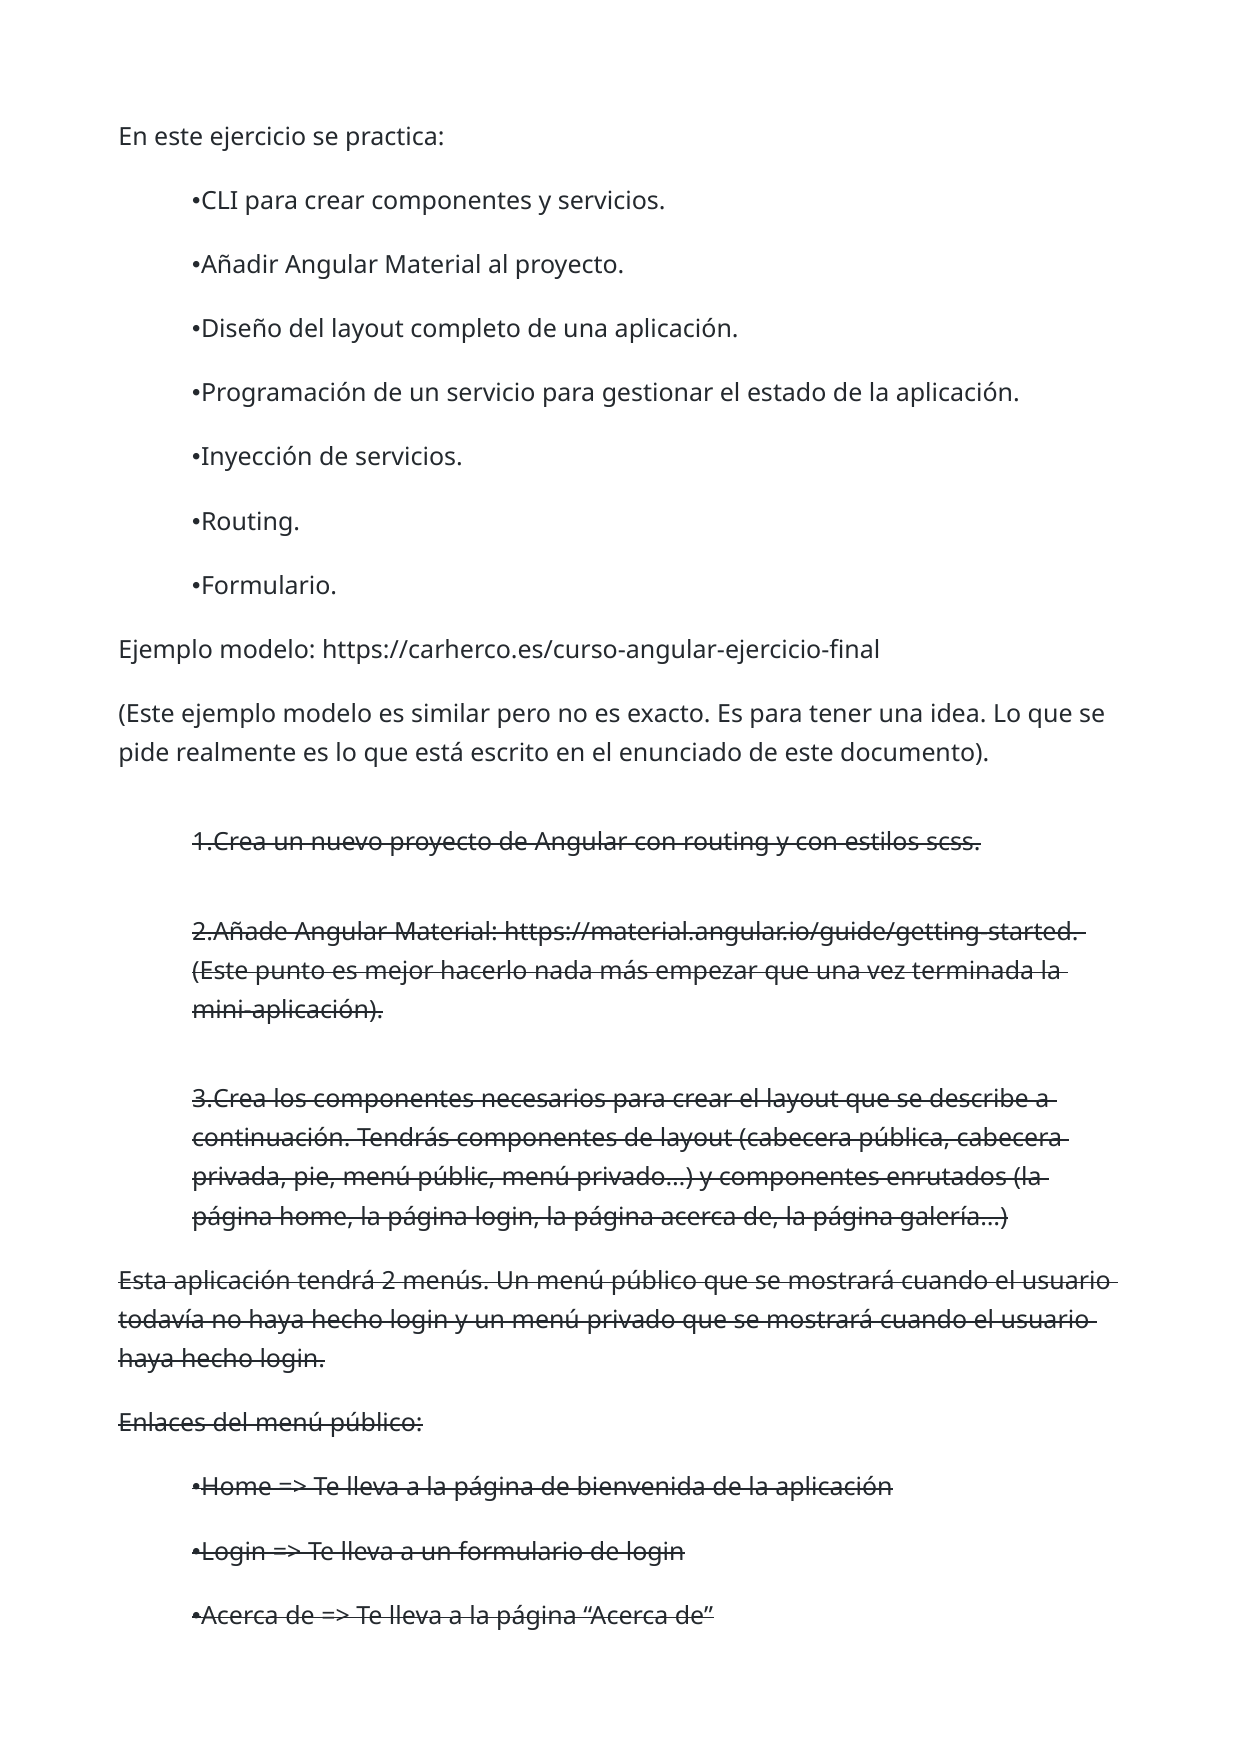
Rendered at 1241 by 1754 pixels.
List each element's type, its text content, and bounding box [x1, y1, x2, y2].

list Programación de un servicio para gestionar el estado de la aplicación. [118, 375, 1122, 409]
text Esta aplicación tendrá 2 menús. Un menú público que se mostrará cuando el usuario todavía no haya hecho login y un menú privado que se mostrará cuando el usuario haya hecho login. [118, 1262, 1122, 1375]
list Crea los componentes necesarios para crear el layout que se describe a continuación. Tendrás componentes de layout (cabecera pública, cabecera privada, pie, menú públic, menú privado…) y componentes enrutados (la página home, la página login, la página acerca de, la página galería…) [118, 1081, 1122, 1232]
list Login => Te lleva a un formulario de login [118, 1533, 1122, 1567]
list Formulario. [118, 567, 1122, 601]
list Crea un nuevo proyecto de Angular con routing y con estilos scss. [118, 824, 1122, 858]
list Añade Angular Material: https://material.angular.io/guide/getting-started. (Este punto es mejor hacerlo nada más empezar que una vez terminada la mini-aplicación). [118, 913, 1122, 1026]
text Enlaces del menú público: [118, 1405, 1122, 1439]
list CLI para crear componentes y servicios. [118, 182, 1122, 216]
text (Este ejemplo modelo es similar pero no es exacto. Es para tener una idea. Lo que se pide realmente es lo que está escrito en el enunciado de este documento). [118, 696, 1122, 769]
list Home => Te lleva a la página de bienvenida de la aplicación [118, 1469, 1122, 1503]
list Diseño del layout completo de una aplicación. [118, 311, 1122, 345]
list Inyección de servicios. [118, 439, 1122, 473]
list Routing. [118, 503, 1122, 537]
text En este ejercicio se practica: [118, 118, 1122, 152]
list Añadir Angular Material al proyecto. [118, 246, 1122, 281]
list Acerca de => Te lleva a la página “Acerca de” [118, 1597, 1122, 1631]
text Ejemplo modelo: https://carherco.es/curso-angular-ejercicio-final [118, 631, 1122, 666]
